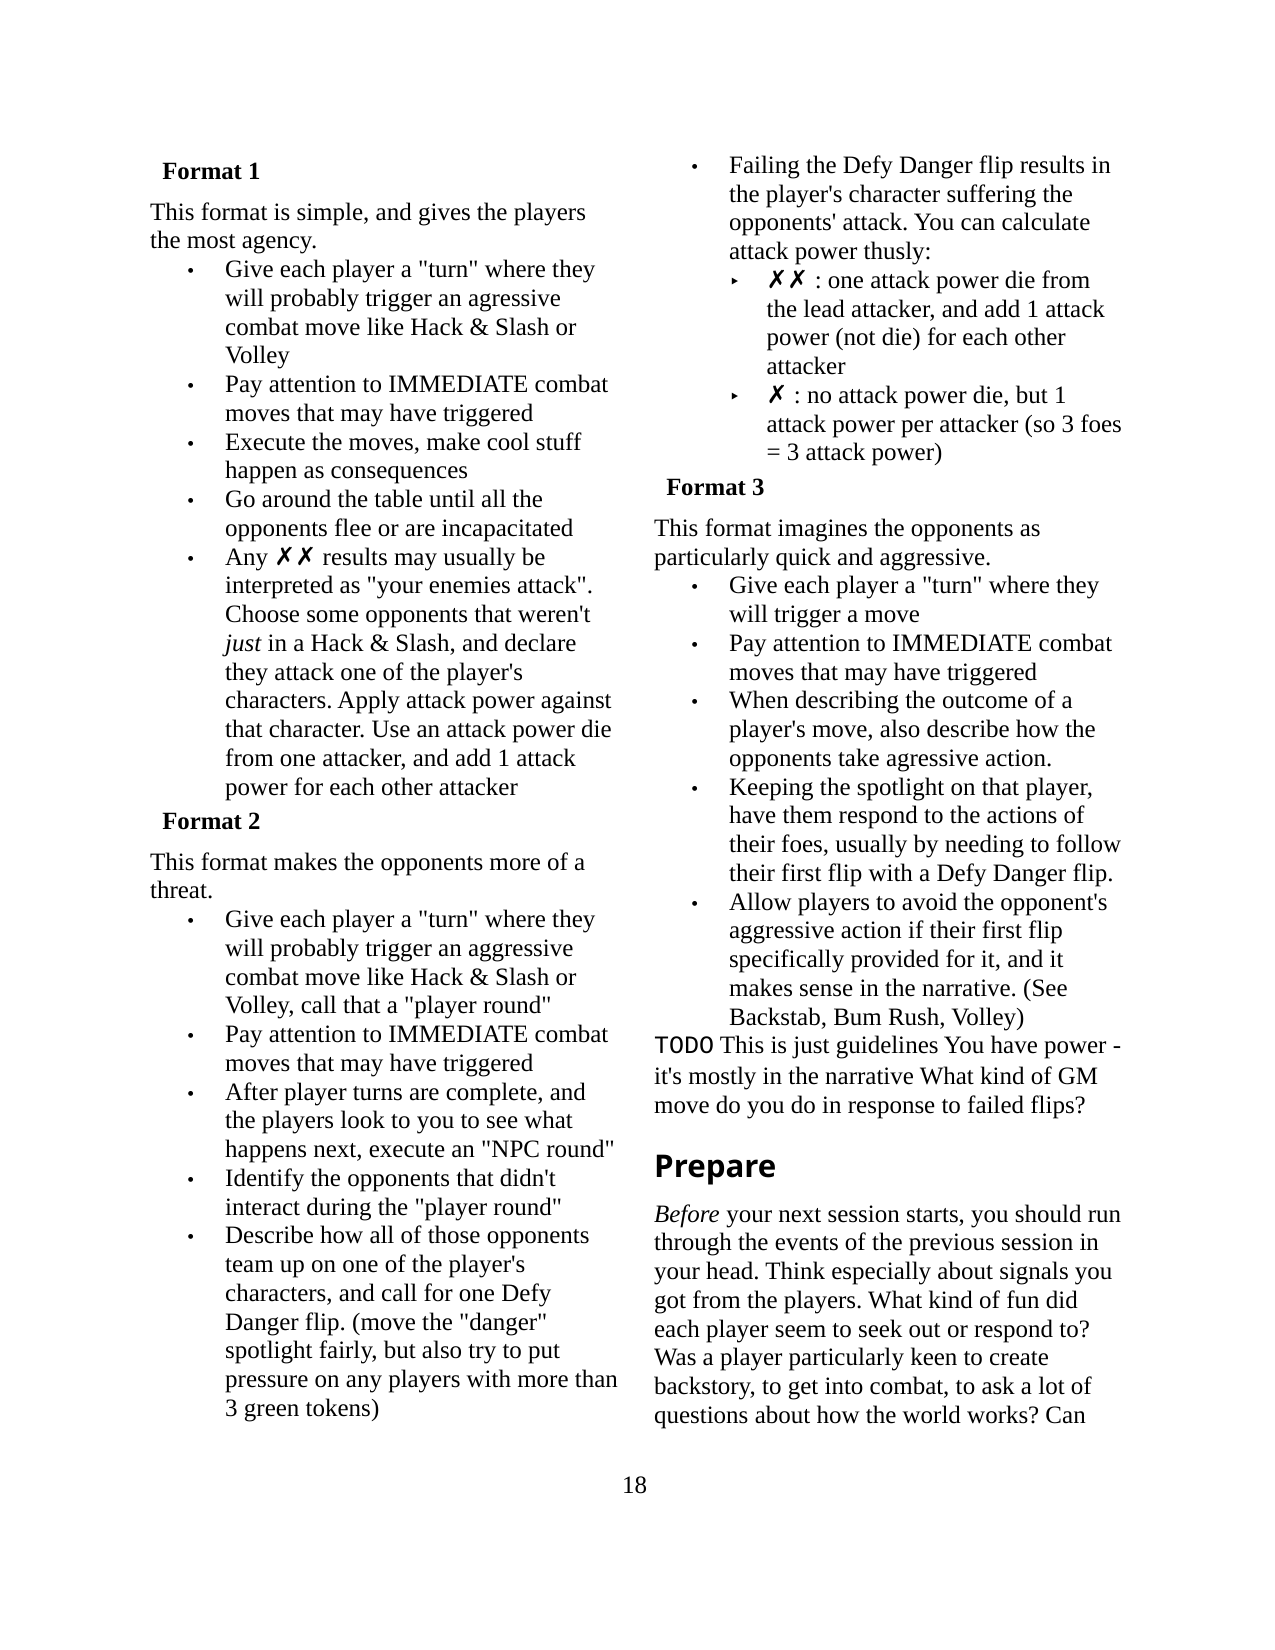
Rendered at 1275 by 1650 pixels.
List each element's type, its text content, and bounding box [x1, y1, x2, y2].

subtitle Format 2 [162, 806, 621, 835]
list ✗✗ : one attack power die from the lead attacker, and add 1 attack power (not die) for each other attacker [729, 265, 1125, 380]
list Give each player a "turn" where they will trigger a move [691, 570, 1125, 628]
subtitle Format 3 [666, 472, 1125, 501]
list Go around the table until all the opponents flee or are incapacitated [187, 484, 621, 542]
list Describe how all of those opponents team up on one of the player's characters, and call for one Defy Danger flip. (move the "danger" spotlight fairly, but also try to put pressure on any players with more than 3 green tokens) [187, 1221, 621, 1422]
subtitle Prepare [654, 1144, 1125, 1186]
list Give each player a "turn" where they will probably trigger an aggressive combat move like Hack & Slash or Volley, call that a "player round" [187, 904, 621, 1019]
text This format imagines the opponents as particularly quick and aggressive. [654, 513, 1125, 570]
subtitle Format 1 [162, 156, 621, 184]
list ✗ : no attack power die, but 1 attack power per attacker (so 3 foes = 3 attack power) [729, 380, 1125, 466]
list Any ✗✗ results may usually be interpreted as "your enemies attack". Choose some opponents that weren't just in a Hack & Slash, and declare they attack one of the player's characters. Apply attack power against that character. Use an attack power die from one attacker, and add 1 attack power for each other attacker [187, 542, 621, 800]
list Failing the Defy Danger flip results in the player's character suffering the opponents' attack. You can calculate attack power thusly: [691, 150, 1125, 265]
list Allow players to avoid the opponent's aggressive action if their first flip specifically provided for it, and it makes sense in the narrative. (See Backstab, Bum Rush, Volley) [691, 887, 1125, 1030]
text This format is simple, and gives the players the most agency. [150, 197, 621, 254]
list Give each player a "turn" where they will probably trigger an agressive combat move like Hack & Slash or Volley [187, 254, 621, 369]
text Before your next session starts, you should run through the events of the previous session in your head. Think especially about signals you got from the players. What kind of fun did each player seem to seek out or respond to? Was a player particularly keen to create backstory, to get into combat, to ask a lot of questions about how the world works? Can [654, 1199, 1125, 1429]
list Identify the opponents that didn't interact during the "player round" [187, 1163, 621, 1221]
text TODO This is just guidelines You have power - it's mostly in the narrative What kind of GM move do you do in response to failed flips? [654, 1030, 1125, 1119]
list Keeping the spotlight on that player, have them respond to the actions of their foes, usually by needing to follow their first flip with a Defy Danger flip. [691, 772, 1125, 887]
list Pay attention to IMMEDIATE combat moves that may have triggered [691, 628, 1125, 685]
list When describing the outcome of a player's move, also describe how the opponents take agressive action. [691, 685, 1125, 772]
text This format makes the opponents more of a threat. [150, 847, 621, 904]
list After player turns are complete, and the players look to you to see what happens next, execute an "NPC round" [187, 1077, 621, 1163]
list Pay attention to IMMEDIATE combat moves that may have triggered [187, 369, 621, 427]
list Pay attention to IMMEDIATE combat moves that may have triggered [187, 1019, 621, 1077]
list Execute the moves, make cool stuff happen as consequences [187, 427, 621, 484]
